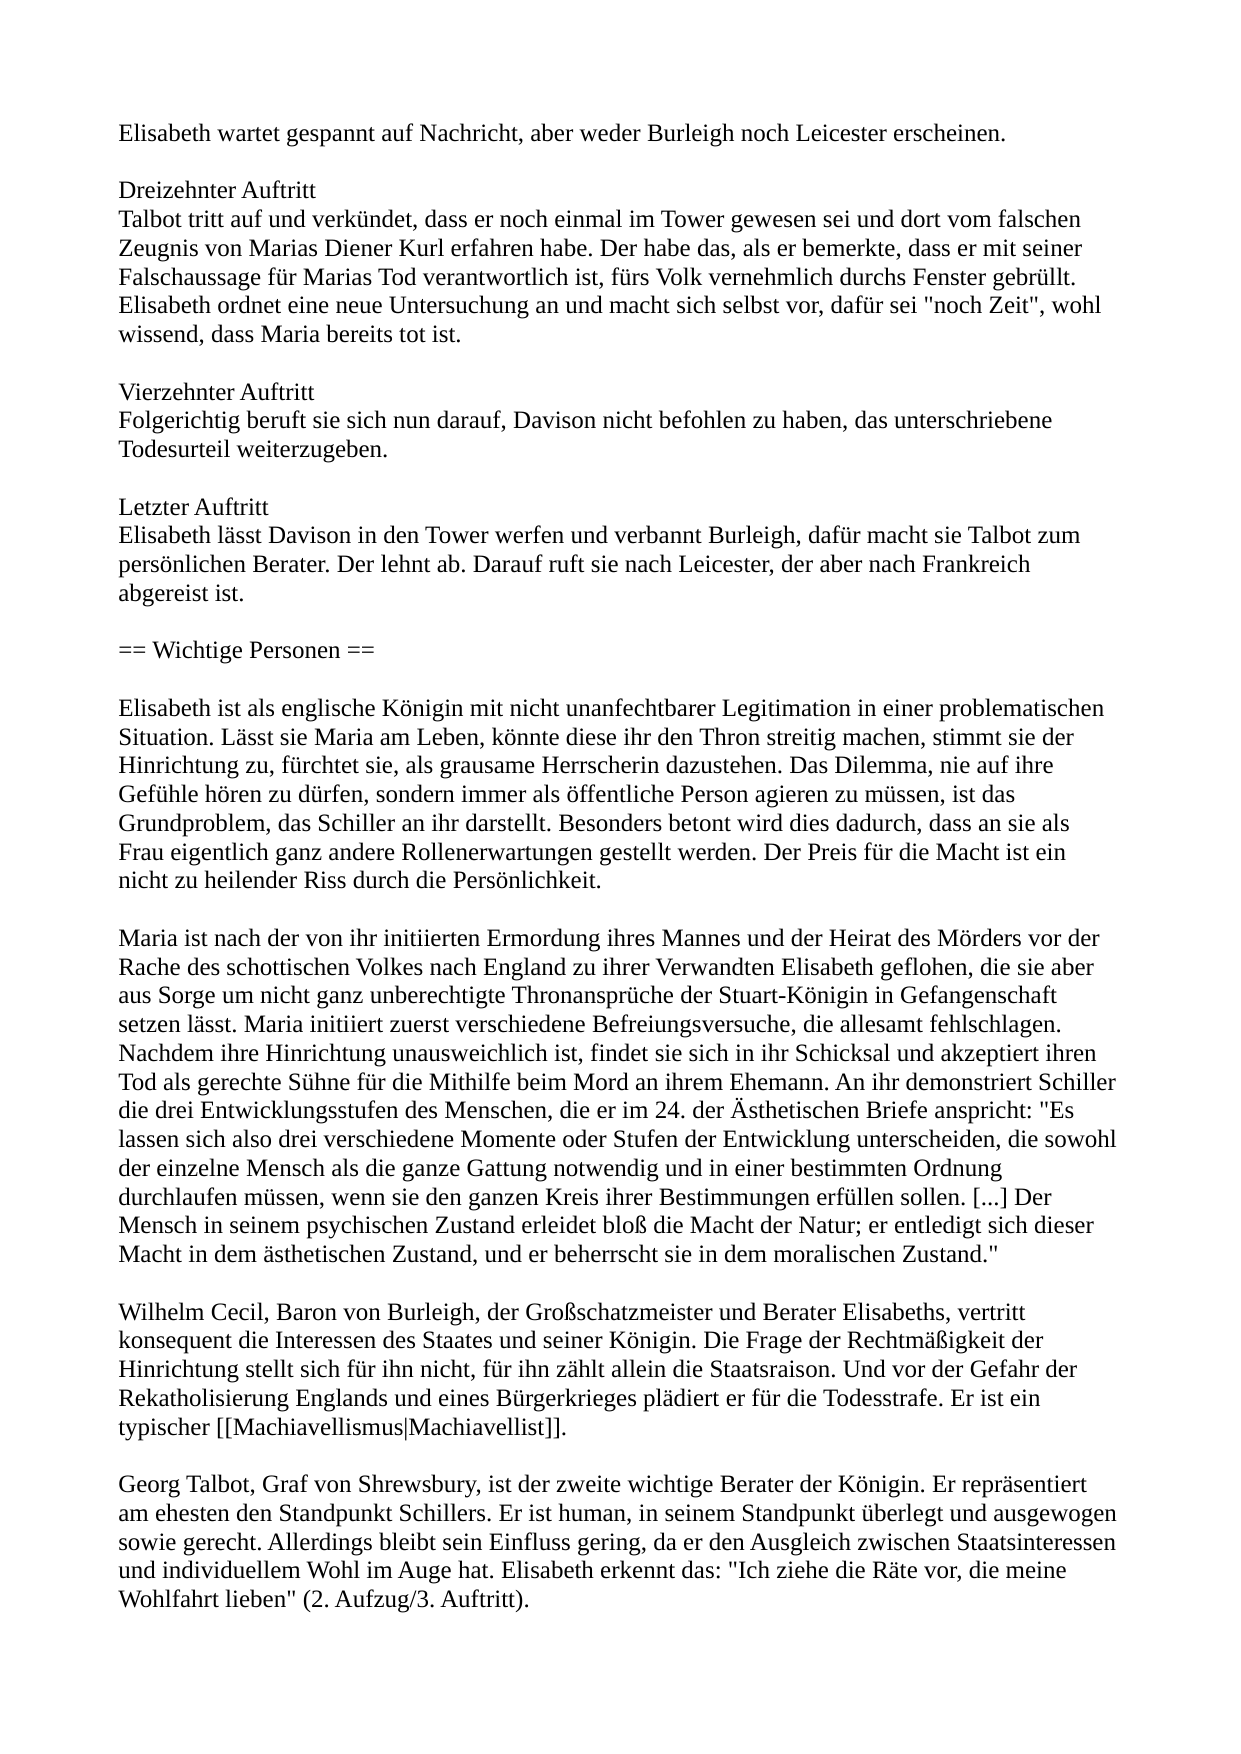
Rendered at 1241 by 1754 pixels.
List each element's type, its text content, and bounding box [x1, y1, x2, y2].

text Wilhelm Cecil, Baron von Burleigh, der Großschatzmeister und Berater Elisabeths, vertritt konsequent die Interessen des Staates und seiner Königin. Die Frage der Rechtmäßigkeit der Hinrichtung stellt sich für ihn nicht, für ihn zählt allein die Staatsraison. Und vor der Gefahr der Rekatholisierung Englands und eines Bürgerkrieges plädiert er für die Todesstrafe. Er ist ein typischer [[Machiavellismus|Machiavellist]]. [118, 1297, 1122, 1441]
text Georg Talbot, Graf von Shrewsbury, ist der zweite wichtige Berater der Königin. Er repräsentiert am ehesten den Standpunkt Schillers. Er ist human, in seinem Standpunkt überlegt und ausgewogen sowie gerecht. Allerdings bleibt sein Einfluss gering, da er den Ausgleich zwischen Staatsinteressen und individuellem Wohl im Auge hat. Elisabeth erkennt das: "Ich ziehe die Räte vor, die meine Wohlfahrt lieben" (2. Aufzug/3. Auftritt). [118, 1469, 1122, 1613]
text Letzter Auftritt [118, 492, 1122, 521]
text Maria ist nach der von ihr initiierten Ermordung ihres Mannes und der Heirat des Mörders vor der Rache des schottischen Volkes nach England zu ihrer Verwandten Elisabeth geflohen, die sie aber aus Sorge um nicht ganz unberechtigte Thronansprüche der Stuart-Königin in Gefangenschaft setzen lässt. Maria initiiert zuerst verschiedene Befreiungsversuche, die allesamt fehlschlagen. Nachdem ihre Hinrichtung unausweichlich ist, findet sie sich in ihr Schicksal und akzeptiert ihren Tod als gerechte Sühne für die Mithilfe beim Mord an ihrem Ehemann. An ihr demonstriert Schiller die drei Entwicklungsstufen des Menschen, die er im 24. der Ästhetischen Briefe anspricht: "Es lassen sich also drei verschiedene Momente oder Stufen der Entwicklung unterscheiden, die sowohl der einzelne Mensch als die ganze Gattung notwendig und in einer bestimmten Ordnung durchlaufen müssen, wenn sie den ganzen Kreis ihrer Bestimmungen erfüllen sollen. [...] Der Mensch in seinem psychischen Zustand erleidet bloß die Macht der Natur; er entledigt sich dieser Macht in dem ästhetischen Zustand, und er beherrscht sie in dem moralischen Zustand." [118, 923, 1122, 1268]
text Elisabeth wartet gespannt auf Nachricht, aber weder Burleigh noch Leicester erscheinen. [118, 118, 1122, 147]
text Talbot tritt auf und verkündet, dass er noch einmal im Tower gewesen sei und dort vom falschen Zeugnis von Marias Diener Kurl erfahren habe. Der habe das, als er bemerkte, dass er mit seiner Falschaussage für Marias Tod verantwortlich ist, fürs Volk vernehmlich durchs Fenster gebrüllt. Elisabeth ordnet eine neue Untersuchung an und macht sich selbst vor, dafür sei "noch Zeit", wohl wissend, dass Maria bereits tot ist. [118, 204, 1122, 348]
text Elisabeth ist als englische Königin mit nicht unanfechtbarer Legitimation in einer problematischen Situation. Lässt sie Maria am Leben, könnte diese ihr den Thron streitig machen, stimmt sie der Hinrichtung zu, fürchtet sie, als grausame Herrscherin dazustehen. Das Dilemma, nie auf ihre Gefühle hören zu dürfen, sondern immer als öffentliche Person agieren zu müssen, ist das Grundproblem, das Schiller an ihr darstellt. Besonders betont wird dies dadurch, dass an sie als Frau eigentlich ganz andere Rollenerwartungen gestellt werden. Der Preis für die Macht ist ein nicht zu heilender Riss durch die Persönlichkeit. [118, 693, 1122, 894]
text Folgerichtig beruft sie sich nun darauf, Davison nicht befohlen zu haben, das unterschriebene Todesurteil weiterzugeben. [118, 406, 1122, 463]
text Vierzehnter Auftritt [118, 377, 1122, 406]
text Dreizehnter Auftritt [118, 176, 1122, 204]
text == Wichtige Personen == [118, 636, 1122, 664]
text Elisabeth lässt Davison in den Tower werfen und verbannt Burleigh, dafür macht sie Talbot zum persönlichen Berater. Der lehnt ab. Darauf ruft sie nach Leicester, der aber nach Frankreich abgereist ist. [118, 521, 1122, 607]
